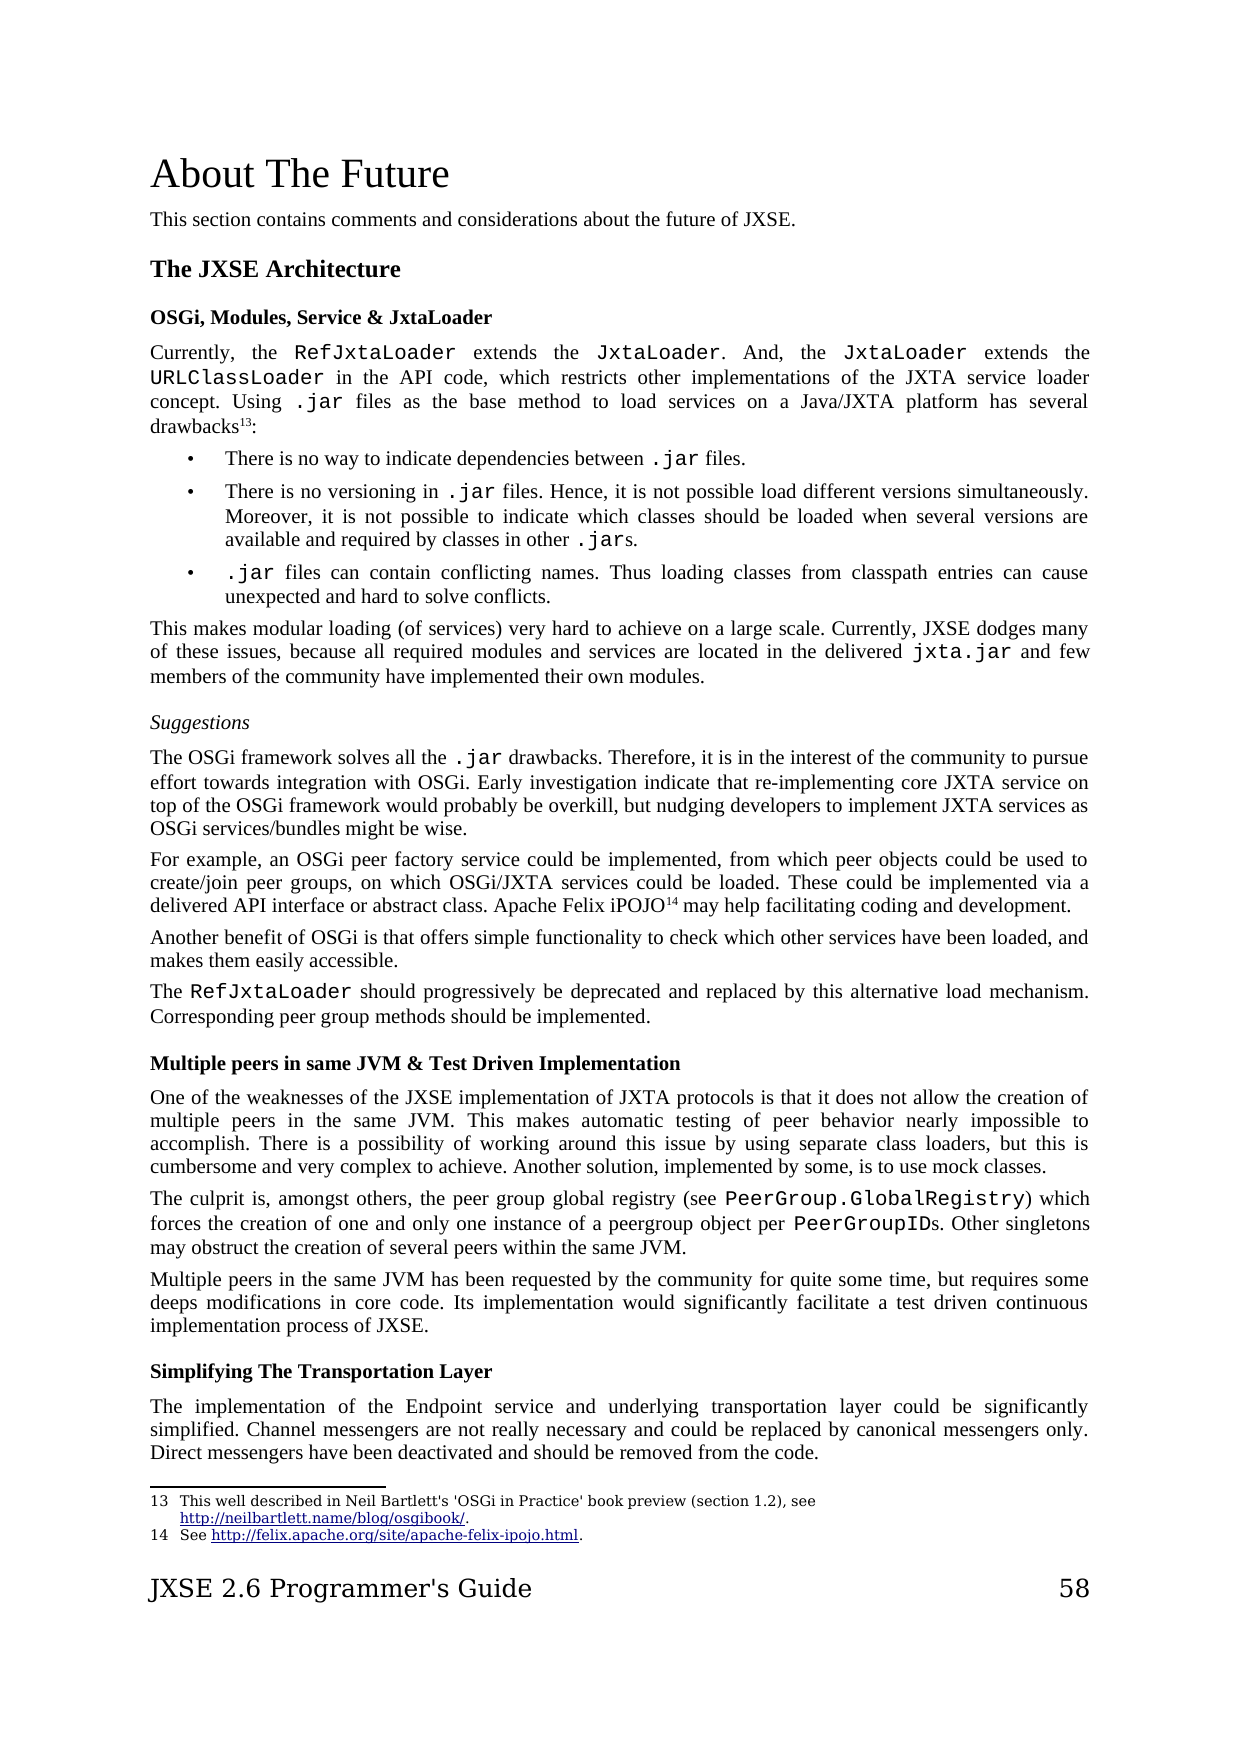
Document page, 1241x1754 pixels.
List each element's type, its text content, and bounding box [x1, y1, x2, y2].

text Multiple peers in the same JVM has been requested by the community for quite some time, but requires some deeps modifications in core code. Its implementation would significantly facilitate a test driven continuous implementation process of JXSE. [150, 1268, 1090, 1337]
text Simplifying The Transportation Layer [150, 1360, 1090, 1383]
text The culprit is, amongst others, the peer group global registry (see PeerGroup.GlobalRegistry) which forces the creation of one and only one instance of a peergroup object per PeerGroupIDs. Other singletons may obstruct the creation of several peers within the same JVM. [150, 1187, 1090, 1259]
text The RefJxtaLoader should progressively be deprecated and replaced by this alternative load mechanism. Corresponding peer group methods should be implemented. [150, 980, 1090, 1028]
text Another benefit of OSGi is that offers simple functionality to check which other services have been loaded, and makes them easily accessible. [150, 926, 1090, 972]
text The implementation of the Endpoint service and underlying transportation layer could be significantly simplified. Channel messengers are not really necessary and could be replaced by canonical messengers only. Direct messengers have been deactivated and should be removed from the code. [150, 1395, 1090, 1464]
text One of the weaknesses of the JXSE implementation of JXTA protocols is that it does not allow the creation of multiple peers in the same JVM. This makes automatic testing of peer behavior nearly impossible to accomplish. There is a possibility of working around this issue by using separate class loaders, but this is cumbersome and very complex to achieve. Another solution, implemented by some, is to use mock classes. [150, 1086, 1090, 1178]
text For example, an OSGi peer factory service could be implemented, from which peer objects could be used to create/join peer groups, on which OSGi/JXTA services could be loaded. These could be implemented via a delivered API interface or abstract class. Apache Felix iPOJO may help facilitating coding and development. [150, 848, 1090, 917]
list There is no versioning in .jar files. Hence, it is not possible load different versions simultaneously. Moreover, it is not possible to indicate which classes should be loaded when several versions are available and required by classes in other .jars. [187, 480, 1090, 552]
text See http://felix.apache.org/site/apache-felix-ipojo.html. [150, 1527, 1090, 1544]
text Multiple peers in same JVM & Test Driven Implementation [150, 1051, 1090, 1074]
text This well described in Neil Bartlett's 'OSGi in Practice' book preview (section 1.2), see http://neilbartlett.name/blog/osgibook/. [150, 1493, 1090, 1527]
text This makes modular loading (of services) very hard to achieve on a large scale. Currently, JXSE dodges many of these issues, because all required modules and services are located in the delivered jxta.jar and few members of the community have implemented their own modules. [150, 617, 1090, 688]
list There is no way to indicate dependencies between .jar files. [187, 447, 1090, 471]
list .jar files can contain conflicting names. Thus loading classes from classpath entries can cause unexpected and hard to solve conflicts. [187, 561, 1090, 608]
text About The Future [150, 150, 1090, 196]
text This section contains comments and considerations about the future of JXSE. [150, 208, 1090, 231]
text The OSGi framework solves all the .jar drawbacks. Therefore, it is in the interest of the community to pursue effort towards integration with OSGi. Early investigation indicate that re-implementing core JXTA service on top of the OSGi framework would probably be overkill, but nudging developers to implement JXTA services as OSGi services/bundles might be wise. [150, 746, 1090, 840]
text Suggestions [150, 711, 1090, 734]
text Currently, the RefJxtaLoader extends the JxtaLoader. And, the JxtaLoader extends the URLClassLoader in the API code, which restricts other implementations of the JXTA service loader concept. Using .jar files as the base method to load services on a Java/JXTA platform has several drawbacks: [150, 341, 1090, 438]
text The JXSE Architecture [150, 255, 1090, 282]
text OSGi, Modules, Service & JxtaLoader [150, 306, 1090, 329]
